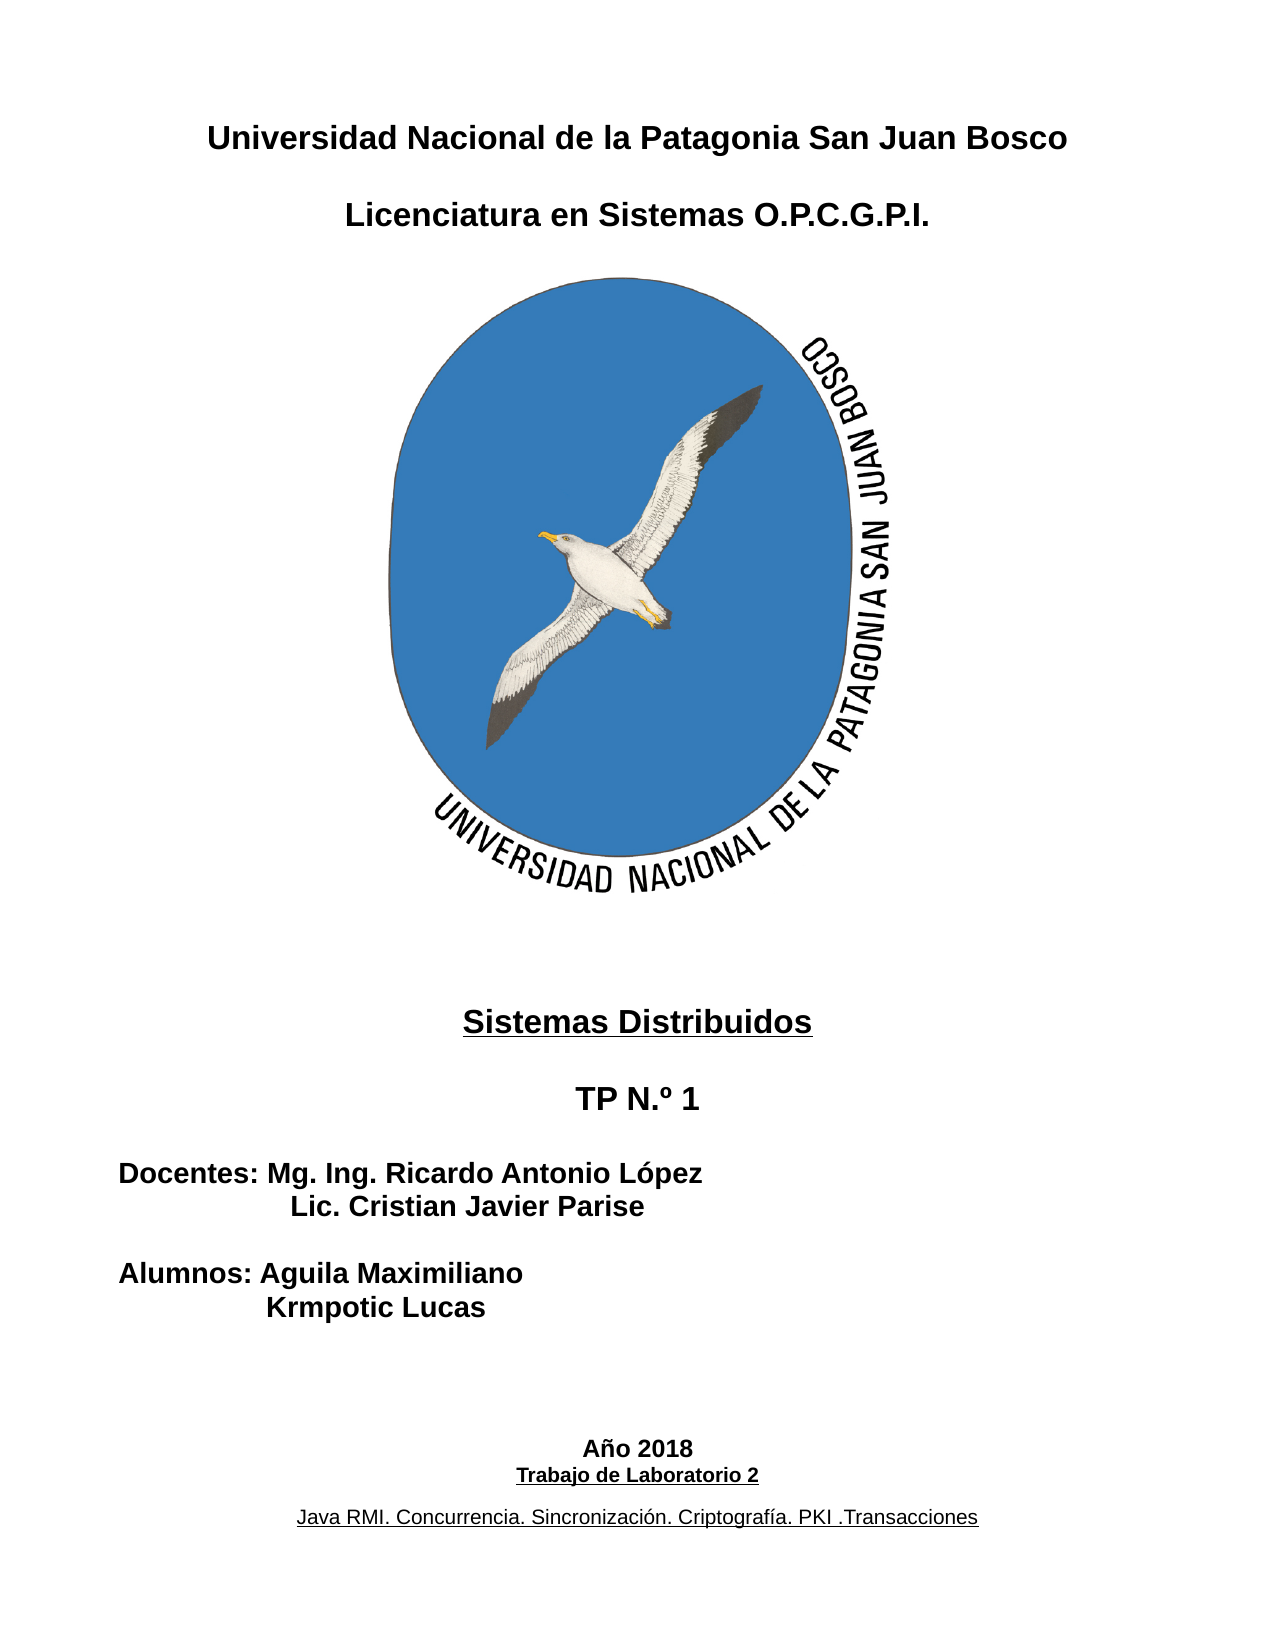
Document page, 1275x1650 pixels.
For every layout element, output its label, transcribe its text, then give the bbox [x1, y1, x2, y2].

text Universidad Nacional de la Patagonia San Juan Bosco [118, 118, 1157, 157]
text Lic. Cristian Javier Parise [118, 1189, 1157, 1223]
text Año 2018 [118, 1434, 1157, 1463]
text Licenciatura en Sistemas O.P.C.G.P.I. [118, 195, 1157, 233]
text Docentes: Mg. Ing. Ricardo Antonio López [118, 1156, 1157, 1189]
text Java RMI. Concurrencia. Sincronización. Criptografía. PKI .Transacciones [118, 1505, 1157, 1529]
text Trabajo de Laboratorio 2 [118, 1463, 1157, 1487]
text Sistemas Distribuidos [118, 1002, 1157, 1041]
text Alumnos: Aguila Maximiliano [118, 1257, 1157, 1290]
text Krmpotic Lucas [118, 1290, 1157, 1324]
picture [382, 271, 893, 898]
text TP N.º 1 [118, 1079, 1157, 1117]
